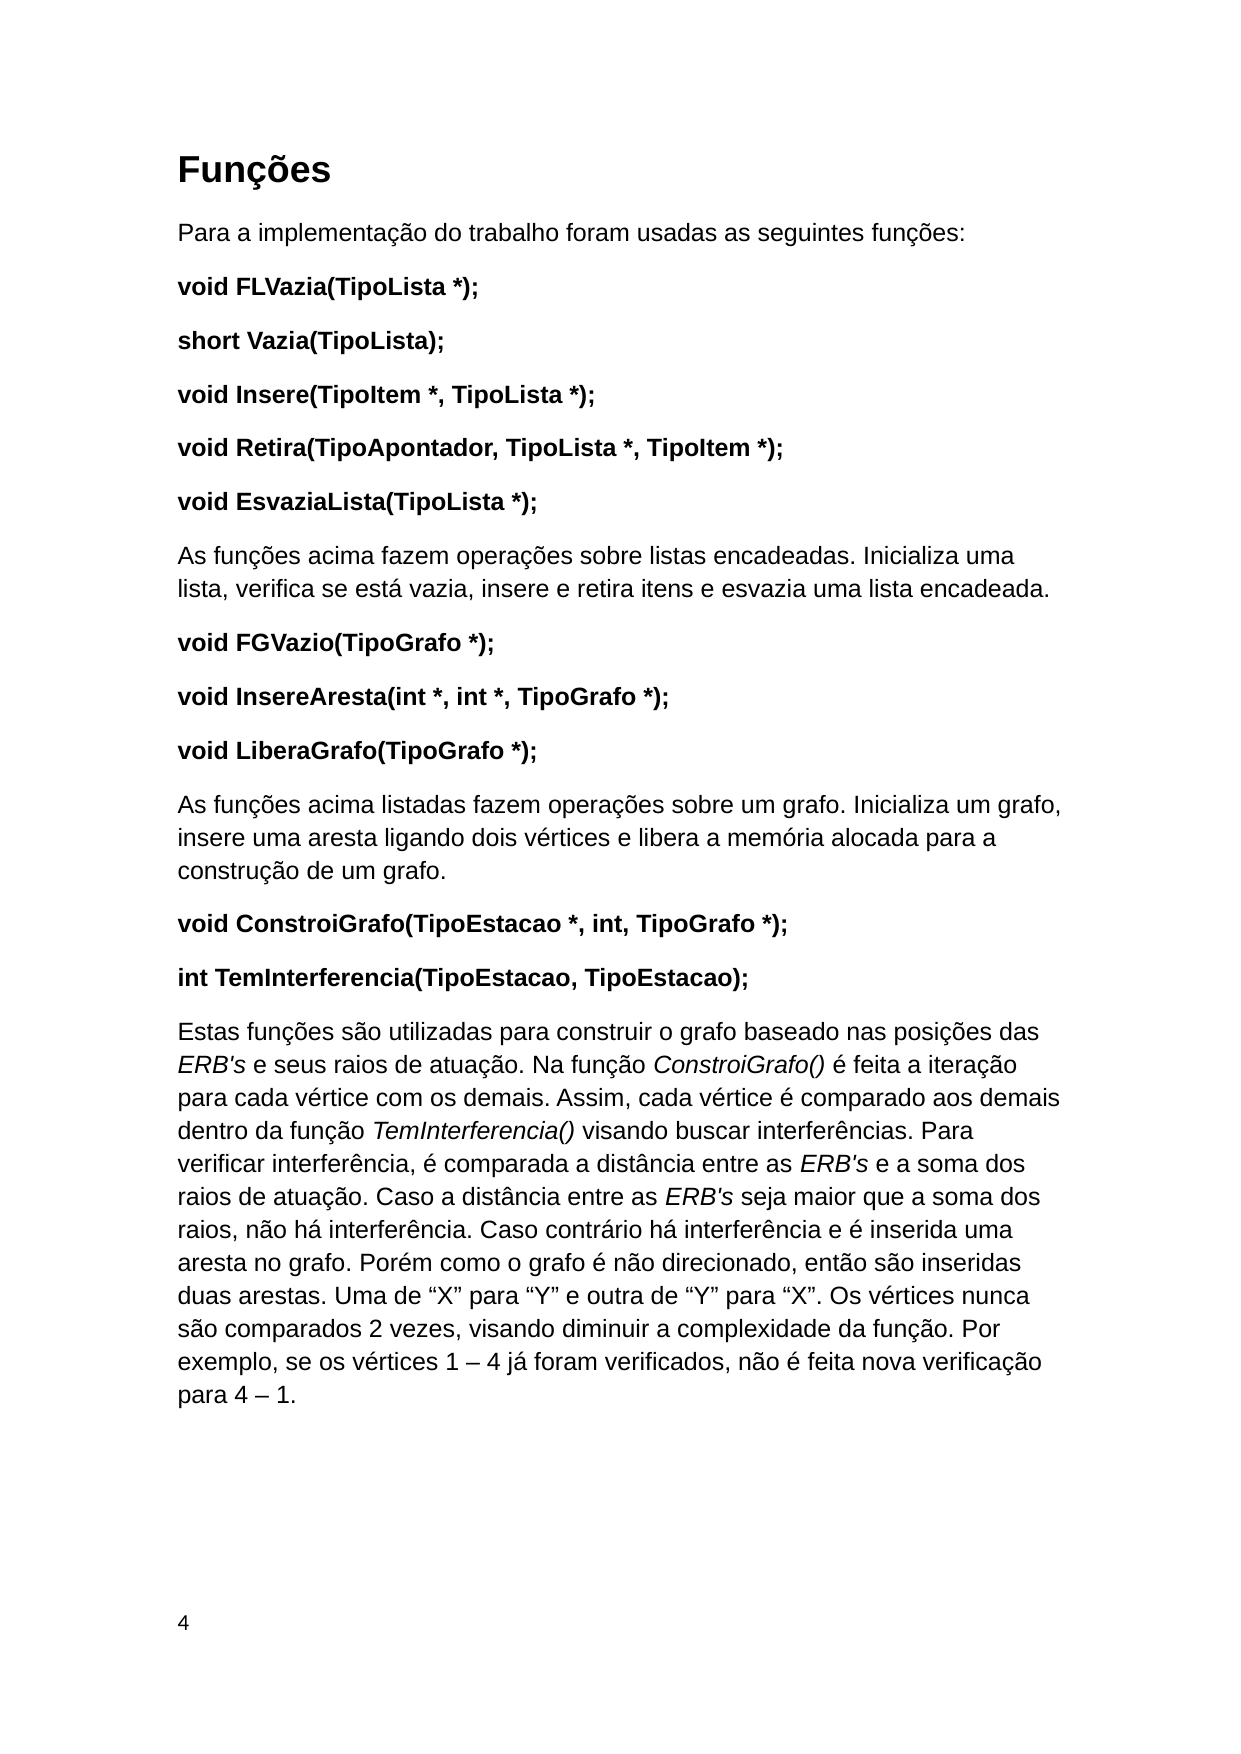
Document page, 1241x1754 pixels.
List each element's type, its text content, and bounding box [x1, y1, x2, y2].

text void LiberaGrafo(TipoGrafo *); [177, 736, 1063, 764]
text int TemInterferencia(TipoEstacao, TipoEstacao); [177, 963, 1063, 992]
text void FLVazia(TipoLista *); [177, 272, 1063, 301]
text void Retira(TipoApontador, TipoLista *, TipoItem *); [177, 433, 1063, 462]
text void EsvaziaLista(TipoLista *); [177, 487, 1063, 516]
text void InsereAresta(int *, int *, TipoGrafo *); [177, 682, 1063, 711]
text As funções acima fazem operações sobre listas encadeadas. Inicializa uma lista, verifica se está vazia, insere e retira itens e esvazia uma lista encadeada. [177, 541, 1063, 603]
text Estas funções são utilizadas para construir o grafo baseado nas posições das ERB's e seus raios de atuação. Na função ConstroiGrafo() é feita a iteração para cada vértice com os demais. Assim, cada vértice é comparado aos demais dentro da função TemInterferencia() visando buscar interferências. Para verificar interferência, é comparada a distância entre as ERB's e a soma dos raios de atuação. Caso a distância entre as ERB's seja maior que a soma dos raios, não há interferência. Caso contrário há interferência e é inserida uma aresta no grafo. Porém como o grafo é não direcionado, então são inseridas duas arestas. Uma de “X” para “Y” e outra de “Y” para “X”. Os vértices nunca são comparados 2 vezes, visando diminuir a complexidade da função. Por exemplo, se os vértices 1 – 4 já foram verificados, não é feita nova verificação para 4 – 1. [177, 1017, 1063, 1409]
text void Insere(TipoItem *, TipoLista *); [177, 379, 1063, 408]
text void FGVazio(TipoGrafo *); [177, 628, 1063, 657]
text Funções [177, 148, 1063, 191]
text As funções acima listadas fazem operações sobre um grafo. Inicializa um grafo, insere uma aresta ligando dois vértices e libera a memória alocada para a construção de um grafo. [177, 789, 1063, 884]
text short Vazia(TipoLista); [177, 326, 1063, 354]
text void ConstroiGrafo(TipoEstacao *, int, TipoGrafo *); [177, 909, 1063, 938]
text Para a implementação do trabalho foram usadas as seguintes funções: [177, 218, 1063, 247]
